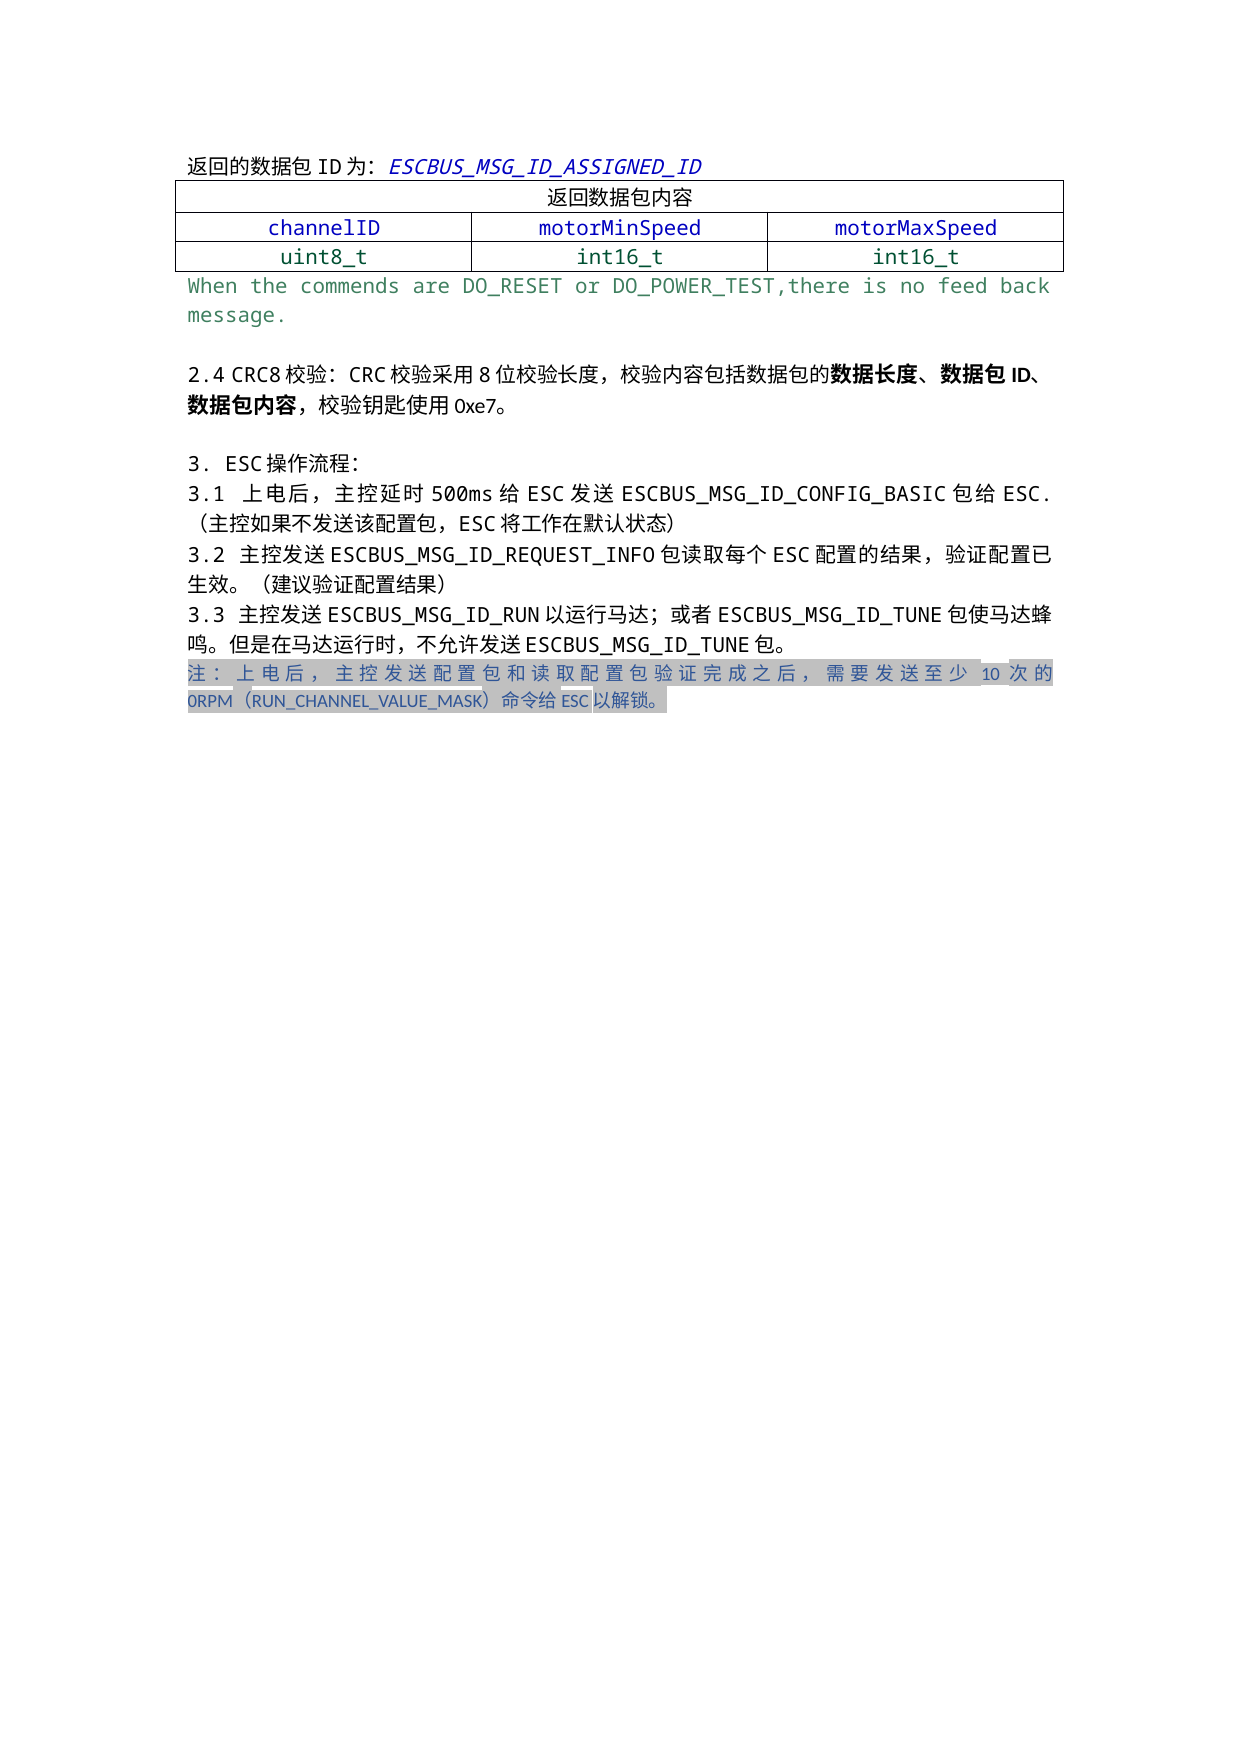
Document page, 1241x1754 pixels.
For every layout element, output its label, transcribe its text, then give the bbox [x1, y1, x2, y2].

text 注：上电后，主控发送配置包和读取配置包验证完成之后，需要发送至少10次的0RPM（RUN_CHANNEL_VALUE_MASK）命令给ESC以解锁。 [187, 659, 1053, 713]
table_cell int16_t [472, 242, 767, 271]
table_cell int16_t [768, 242, 1063, 271]
table_header 返回数据包内容 [176, 181, 1063, 212]
table_cell channelID [176, 213, 471, 241]
text When the commends are DO_RESET or DO_POWER_TEST,there is no feed back message. [187, 272, 1053, 328]
text 3.1 上电后，主控延时500ms给ESC发送ESCBUS_MSG_ID_CONFIG_BASIC包给ESC.（主控如果不发送该配置包，ESC将工作在默认状态） [187, 477, 1053, 538]
table_cell uint8_t [176, 242, 471, 271]
text 3.2 主控发送ESCBUS_MSG_ID_REQUEST_INFO包读取每个ESC配置的结果，验证配置已生效。（建议验证配置结果） [187, 538, 1053, 598]
text 3.3 主控发送ESCBUS_MSG_ID_RUN以运行马达；或者ESCBUS_MSG_ID_TUNE包使马达蜂鸣。但是在马达运行时，不允许发送ESCBUS_MSG_ID_TUNE包。 [187, 598, 1053, 659]
text 2.4 CRC8校验：CRC校验采用8位校验长度，校验内容包括数据包的数据长度、数据包ID、数据包内容，校验钥匙使用0xe7。 [187, 357, 1053, 420]
text 3. ESC操作流程： [187, 447, 1053, 477]
table_cell motorMinSpeed [472, 213, 767, 241]
table_cell motorMaxSpeed [768, 213, 1063, 241]
text 返回的数据包ID为：ESCBUS_MSG_ID_ASSIGNED_ID [187, 150, 1053, 180]
